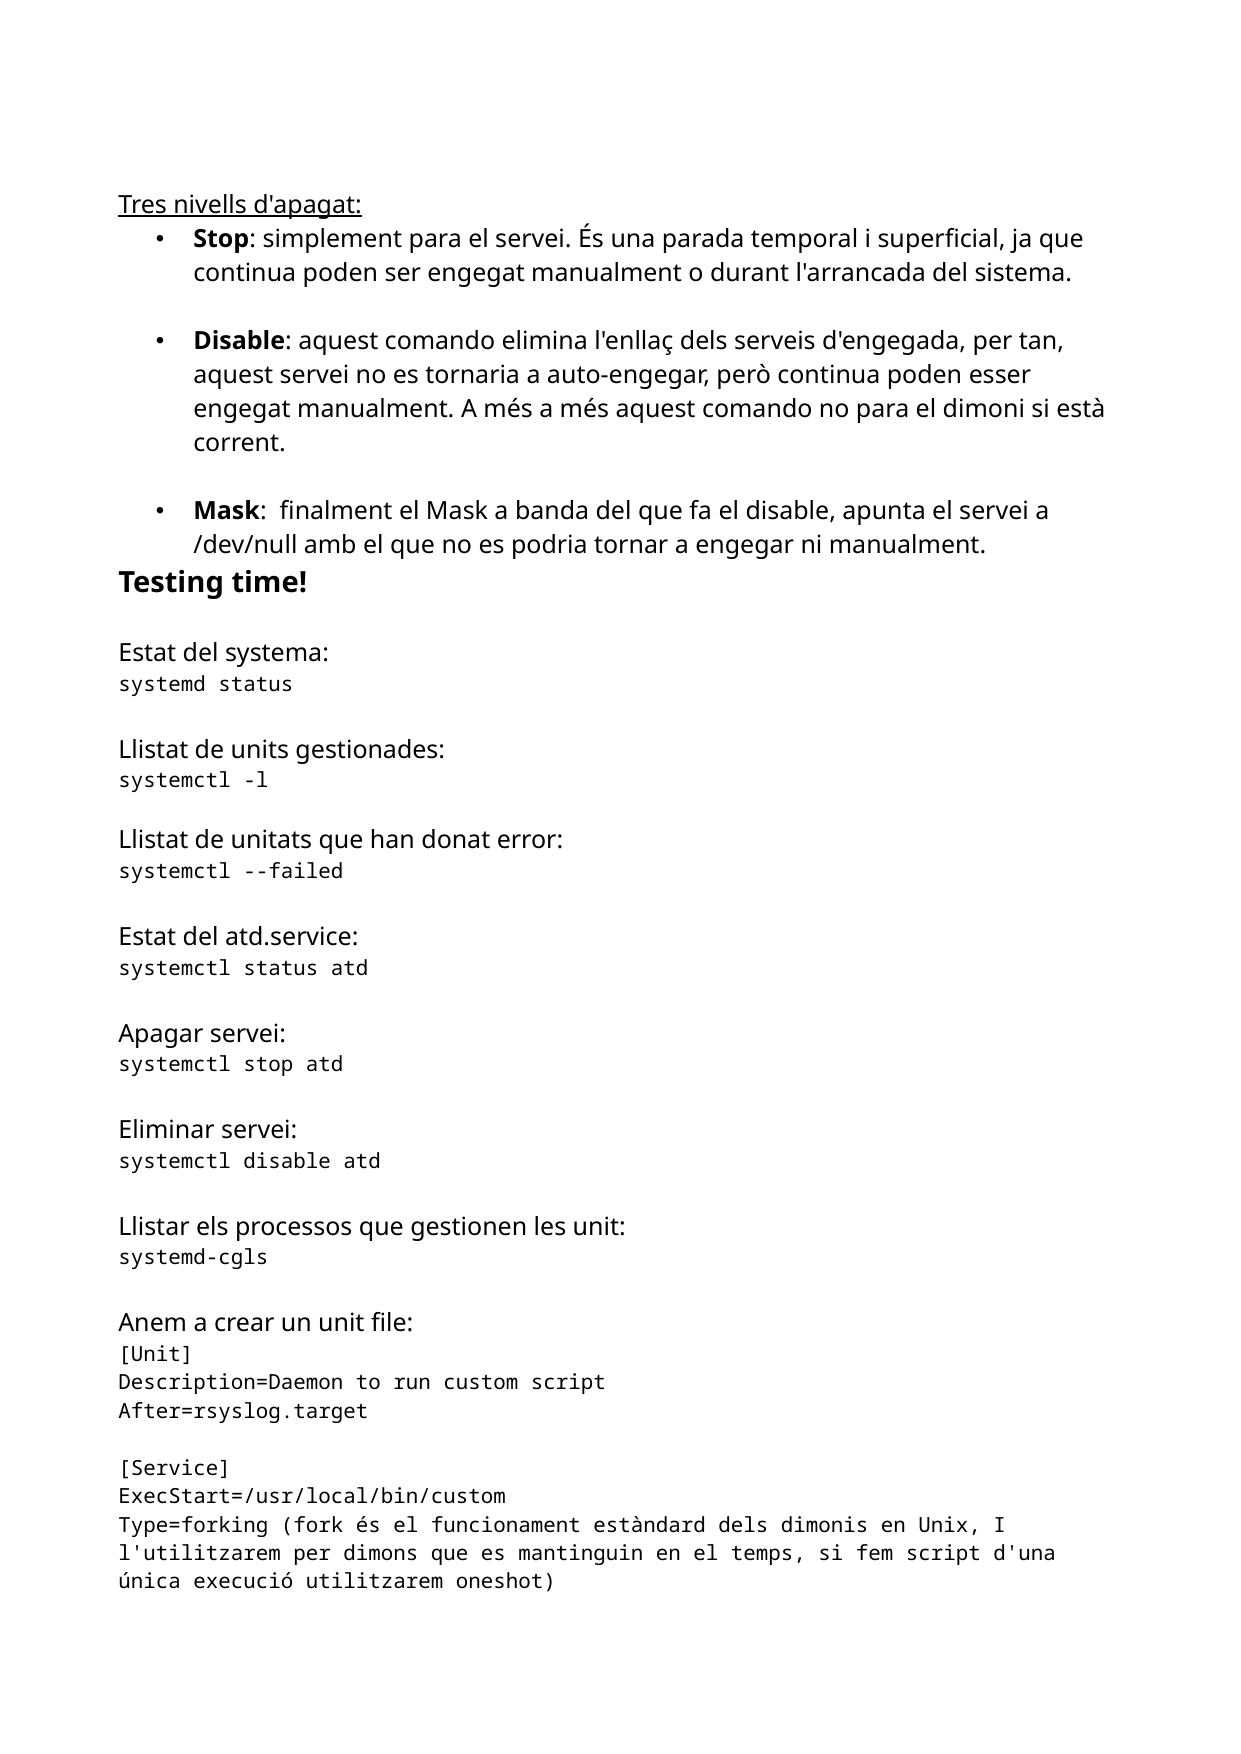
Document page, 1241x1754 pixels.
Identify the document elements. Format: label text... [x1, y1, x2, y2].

text Tres nivells d'apagat: [118, 186, 1122, 220]
list Stop: simplement para el servei. És una parada temporal i superficial, ja que continua poden ser engegat manualment o durant l'arrancada del sistema. [156, 220, 1122, 288]
text systemctl -l [118, 765, 1122, 794]
text Llistat de units gestionades: [118, 731, 1122, 765]
text [Unit] [118, 1339, 1122, 1367]
text Estat del atd.service: [118, 919, 1122, 953]
text Eliminar servei: [118, 1112, 1122, 1146]
text systemctl stop atd [118, 1049, 1122, 1078]
text Testing time! [118, 561, 1122, 601]
text ExecStart=/usr/local/bin/custom [118, 1481, 1122, 1510]
text Anem a crear un unit file: [118, 1305, 1122, 1339]
text systemctl disable atd [118, 1146, 1122, 1174]
list Disable: aquest comando elimina l'enllaç dels serveis d'engegada, per tan, aquest servei no es tornaria a auto-engegar, però continua poden esser engegat manualment. A més a més aquest comando no para el dimoni si està corrent. [156, 322, 1122, 459]
text systemctl --failed [118, 856, 1122, 885]
text Llistar els processos que gestionen les unit: [118, 1208, 1122, 1242]
text [Service] [118, 1453, 1122, 1481]
text After=rsyslog.target [118, 1396, 1122, 1424]
text Estat del systema: [118, 635, 1122, 669]
text Description=Daemon to run custom script [118, 1367, 1122, 1396]
list Mask: finalment el Mask a banda del que fa el disable, apunta el servei a /dev/null amb el que no es podria tornar a engegar ni manualment. [156, 493, 1122, 561]
text Type=forking (fork és el funcionament estàndard dels dimonis en Unix, I l'utilitzarem per dimons que es mantinguin en el temps, si fem script d'una única execució utilitzarem oneshot) [118, 1510, 1122, 1595]
text Apagar servei: [118, 1015, 1122, 1049]
text systemd-cgls [118, 1242, 1122, 1271]
text systemd status [118, 669, 1122, 697]
text systemctl status atd [118, 953, 1122, 981]
text Llistat de unitats que han donat error: [118, 822, 1122, 856]
